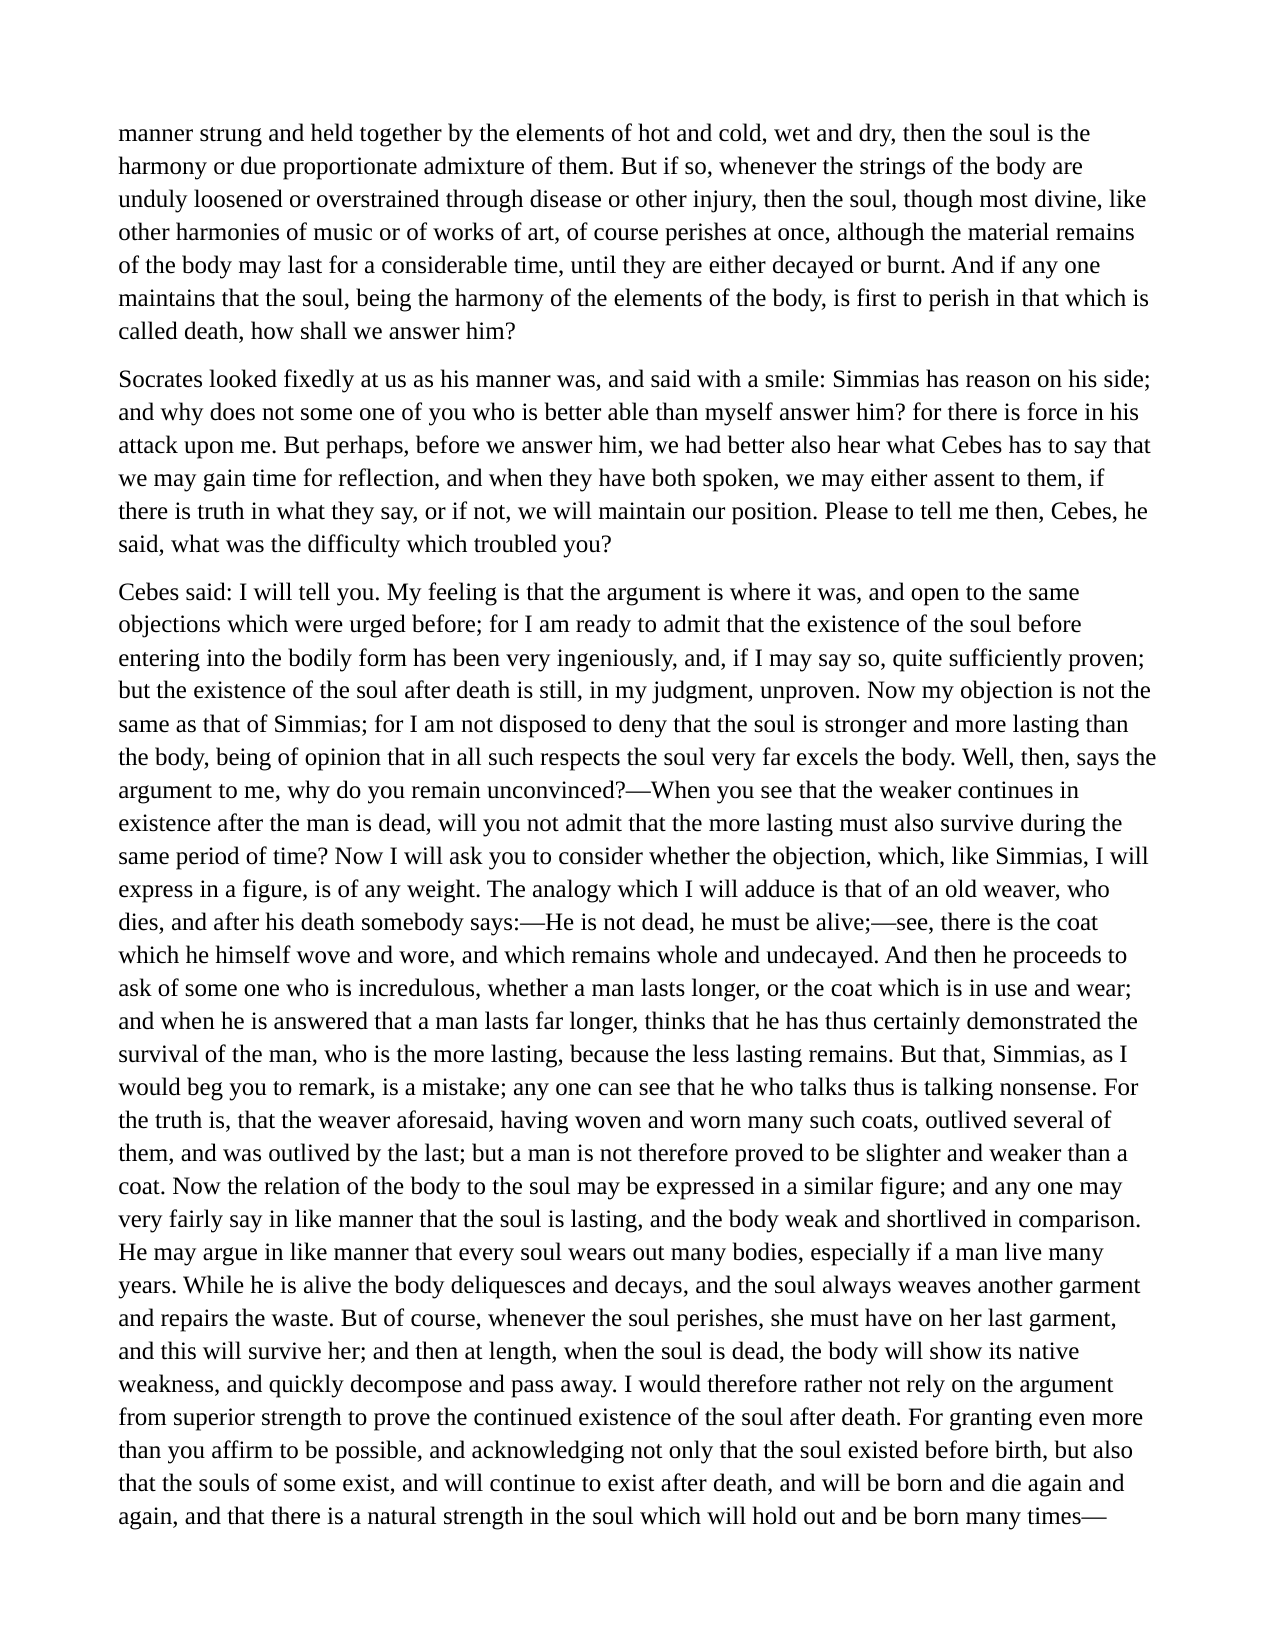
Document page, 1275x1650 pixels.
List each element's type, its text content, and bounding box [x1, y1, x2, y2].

text manner strung and held together by the elements of hot and cold, wet and dry, then the soul is the harmony or due proportionate admixture of them. But if so, whenever the strings of the body are unduly loosened or overstrained through disease or other injury, then the soul, though most divine, like other harmonies of music or of works of art, of course perishes at once, although the material remains of the body may last for a considerable time, until they are either decayed or burnt. And if any one maintains that the soul, being the harmony of the elements of the body, is first to perish in that which is called death, how shall we answer him? [118, 118, 1157, 345]
text Socrates looked fixedly at us as his manner was, and said with a smile: Simmias has reason on his side; and why does not some one of you who is better able than myself answer him? for there is force in his attack upon me. But perhaps, before we answer him, we had better also hear what Cebes has to say that we may gain time for reflection, and when they have both spoken, we may either assent to them, if there is truth in what they say, or if not, we will maintain our position. Please to tell me then, Cebes, he said, what was the difficulty which troubled you? [118, 364, 1157, 558]
text Cebes said: I will tell you. My feeling is that the argument is where it was, and open to the same objections which were urged before; for I am ready to admit that the existence of the soul before entering into the bodily form has been very ingeniously, and, if I may say so, quite sufficiently proven; but the existence of the soul after death is still, in my judgment, unproven. Now my objection is not the same as that of Simmias; for I am not disposed to deny that the soul is stronger and more lasting than the body, being of opinion that in all such respects the soul very far excels the body. Well, then, says the argument to me, why do you remain unconvinced?—When you see that the weaker continues in existence after the man is dead, will you not admit that the more lasting must also survive during the same period of time? Now I will ask you to consider whether the objection, which, like Simmias, I will express in a figure, is of any weight. The analogy which I will adduce is that of an old weaver, who dies, and after his death somebody says:—He is not dead, he must be alive;—see, there is the coat which he himself wove and wore, and which remains whole and undecayed. And then he proceeds to ask of some one who is incredulous, whether a man lasts longer, or the coat which is in use and wear; and when he is answered that a man lasts far longer, thinks that he has thus certainly demonstrated the survival of the man, who is the more lasting, because the less lasting remains. But that, Simmias, as I would beg you to remark, is a mistake; any one can see that he who talks thus is talking nonsense. For the truth is, that the weaver aforesaid, having woven and worn many such coats, outlived several of them, and was outlived by the last; but a man is not therefore proved to be slighter and weaker than a coat. Now the relation of the body to the soul may be expressed in a similar figure; and any one may very fairly say in like manner that the soul is lasting, and the body weak and shortlived in comparison. He may argue in like manner that every soul wears out many bodies, especially if a man live many years. While he is alive the body deliquesces and decays, and the soul always weaves another garment and repairs the waste. But of course, whenever the soul perishes, she must have on her last garment, and this will survive her; and then at length, when the soul is dead, the body will show its native weakness, and quickly decompose and pass away. I would therefore rather not rely on the argument from superior strength to prove the continued existence of the soul after death. For granting even more than you affirm to be possible, and acknowledging not only that the soul existed before birth, but also that the souls of some exist, and will continue to exist after death, and will be born and die again and again, and that there is a natural strength in the soul which will hold out and be born many times— [118, 577, 1157, 1530]
